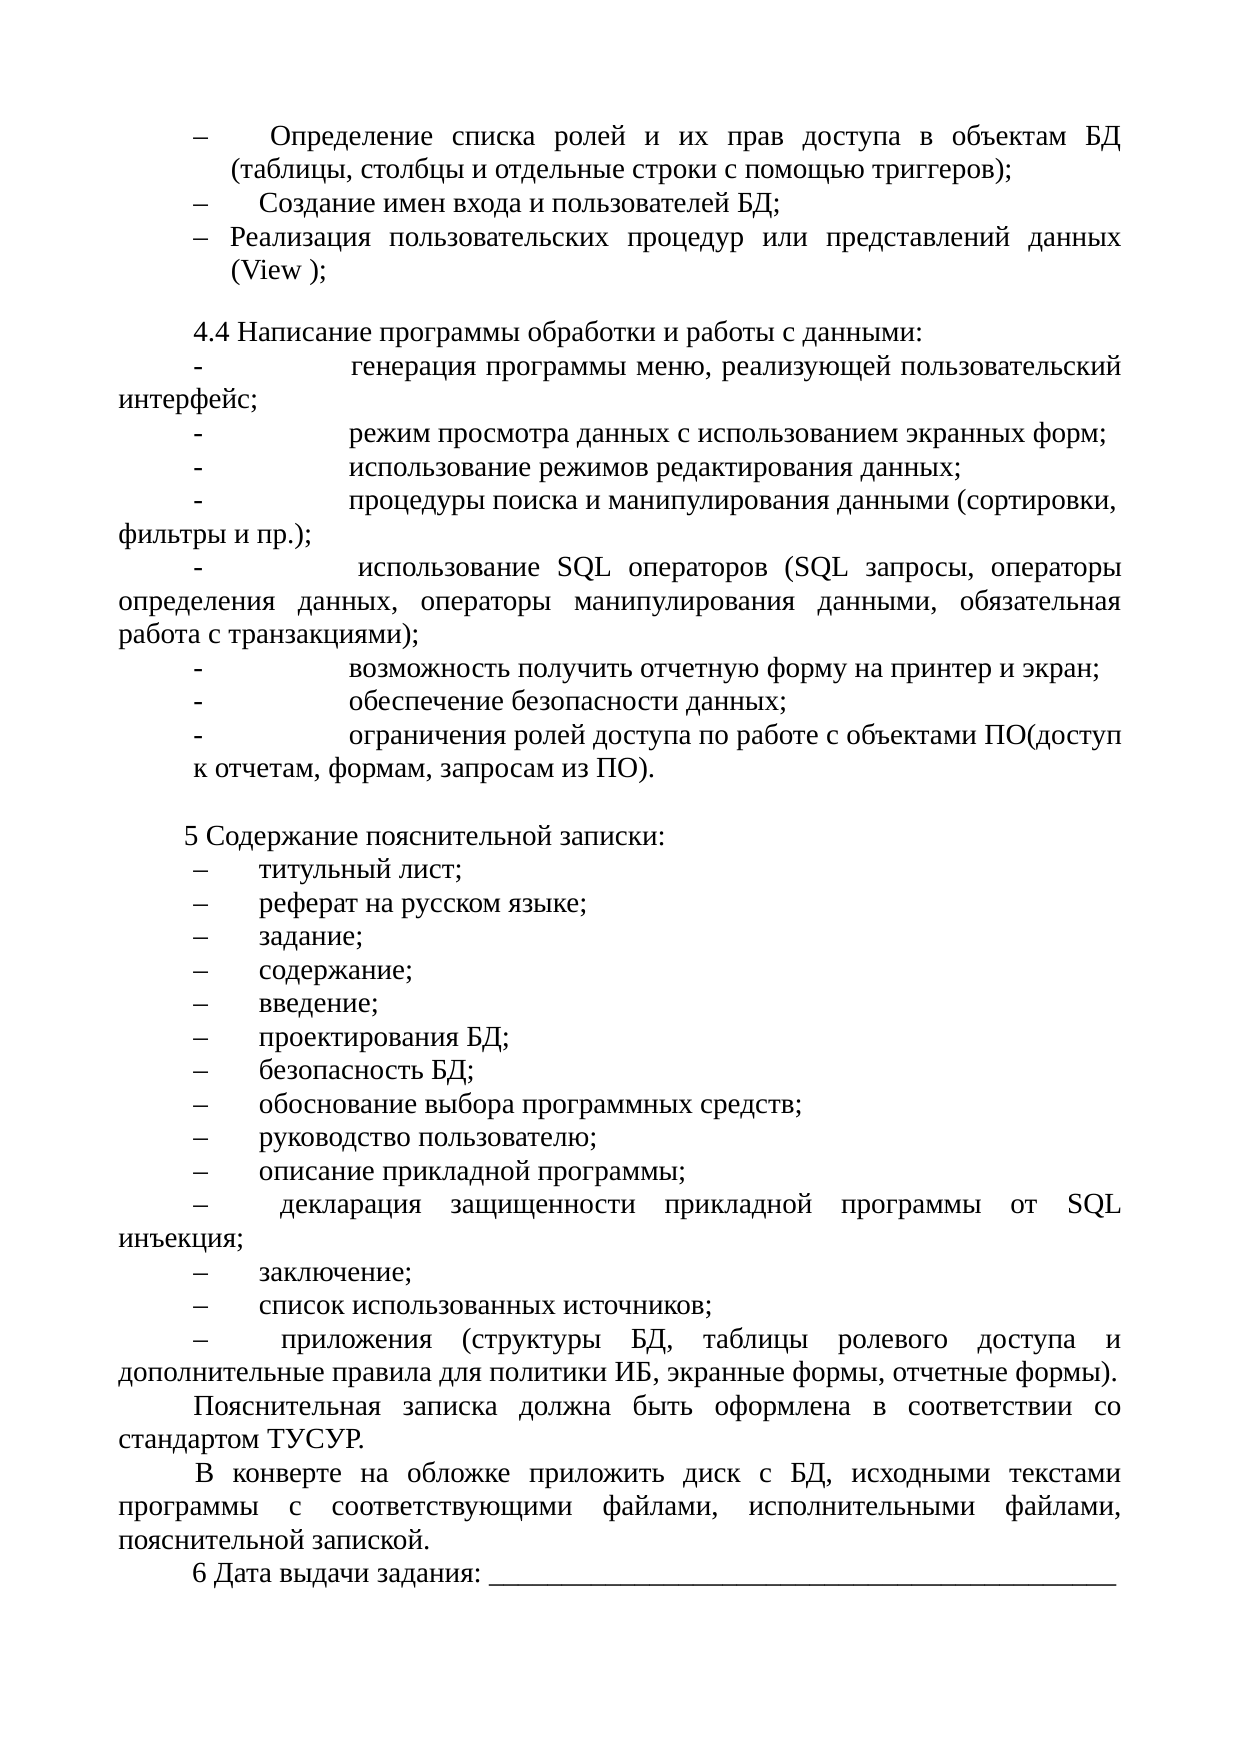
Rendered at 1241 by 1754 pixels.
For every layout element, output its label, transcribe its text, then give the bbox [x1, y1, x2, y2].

text – заключение; [118, 1254, 1122, 1287]
text – Реализация пользовательских процедур или представлений данных (View ); [193, 219, 1122, 286]
text – Определение списка ролей и их прав доступа в объектам БД (таблицы, столбцы и отдельные строки с помощью триггеров); [193, 118, 1122, 185]
text Пояснительная записка должна быть оформлена в соответствии со стандартом ТУСУР. [118, 1388, 1122, 1455]
text – введение; [118, 985, 1122, 1019]
text – проектирования БД; [118, 1019, 1122, 1052]
text – декларация защищенности прикладной программы от SQL инъекция; [118, 1187, 1122, 1254]
text – Создание имен входа и пользователей БД; [193, 185, 1122, 219]
text 4.4 Написание программы обработки и работы с данными: [193, 314, 1122, 348]
text В конверте на обложке приложить диск с БД, исходными текстами программы с соответствующими файлами, исполнительными файлами, пояснительной запиской. [118, 1455, 1122, 1556]
text – руководство пользователю; [118, 1119, 1122, 1153]
text – задание; [118, 918, 1122, 952]
text 6 Дата выдачи задания: ___________________________________________ [118, 1556, 1122, 1589]
text - возможность получить отчетную форму на принтер и экран; [193, 650, 1122, 683]
text - процедуры поиска и манипулирования данными (сортировки, фильтры и пр.); [118, 482, 1122, 549]
text – безопасность БД; [118, 1052, 1122, 1086]
text – описание прикладной программы; [118, 1153, 1122, 1187]
text – титульный лист; [118, 851, 1122, 885]
text - генерация программы меню, реализующей пользовательский интерфейс; [118, 348, 1122, 415]
text - использование режимов редактирования данных; [193, 449, 1122, 482]
text – реферат на русском языке; [118, 885, 1122, 918]
text - использование SQL операторов (SQL запросы, операторы определения данных, операторы манипулирования данными, обязательная работа с транзакциями); [118, 549, 1122, 650]
text – приложения (структуры БД, таблицы ролевого доступа и дополнительные правила для политики ИБ, экранные формы, отчетные формы). [118, 1321, 1122, 1388]
text 5 Содержание пояснительной записки: [118, 818, 1122, 851]
text – список использованных источников; [118, 1287, 1122, 1321]
text – содержание; [118, 952, 1122, 985]
text - ограничения ролей доступа по работе с объектами ПО(доступ к отчетам, формам, запросам из ПО). [193, 717, 1122, 784]
text - обеспечение безопасности данных; [193, 683, 1122, 717]
text – обоснование выбора программных средств; [118, 1086, 1122, 1119]
text - режим просмотра данных с использованием экранных форм; [193, 415, 1122, 449]
